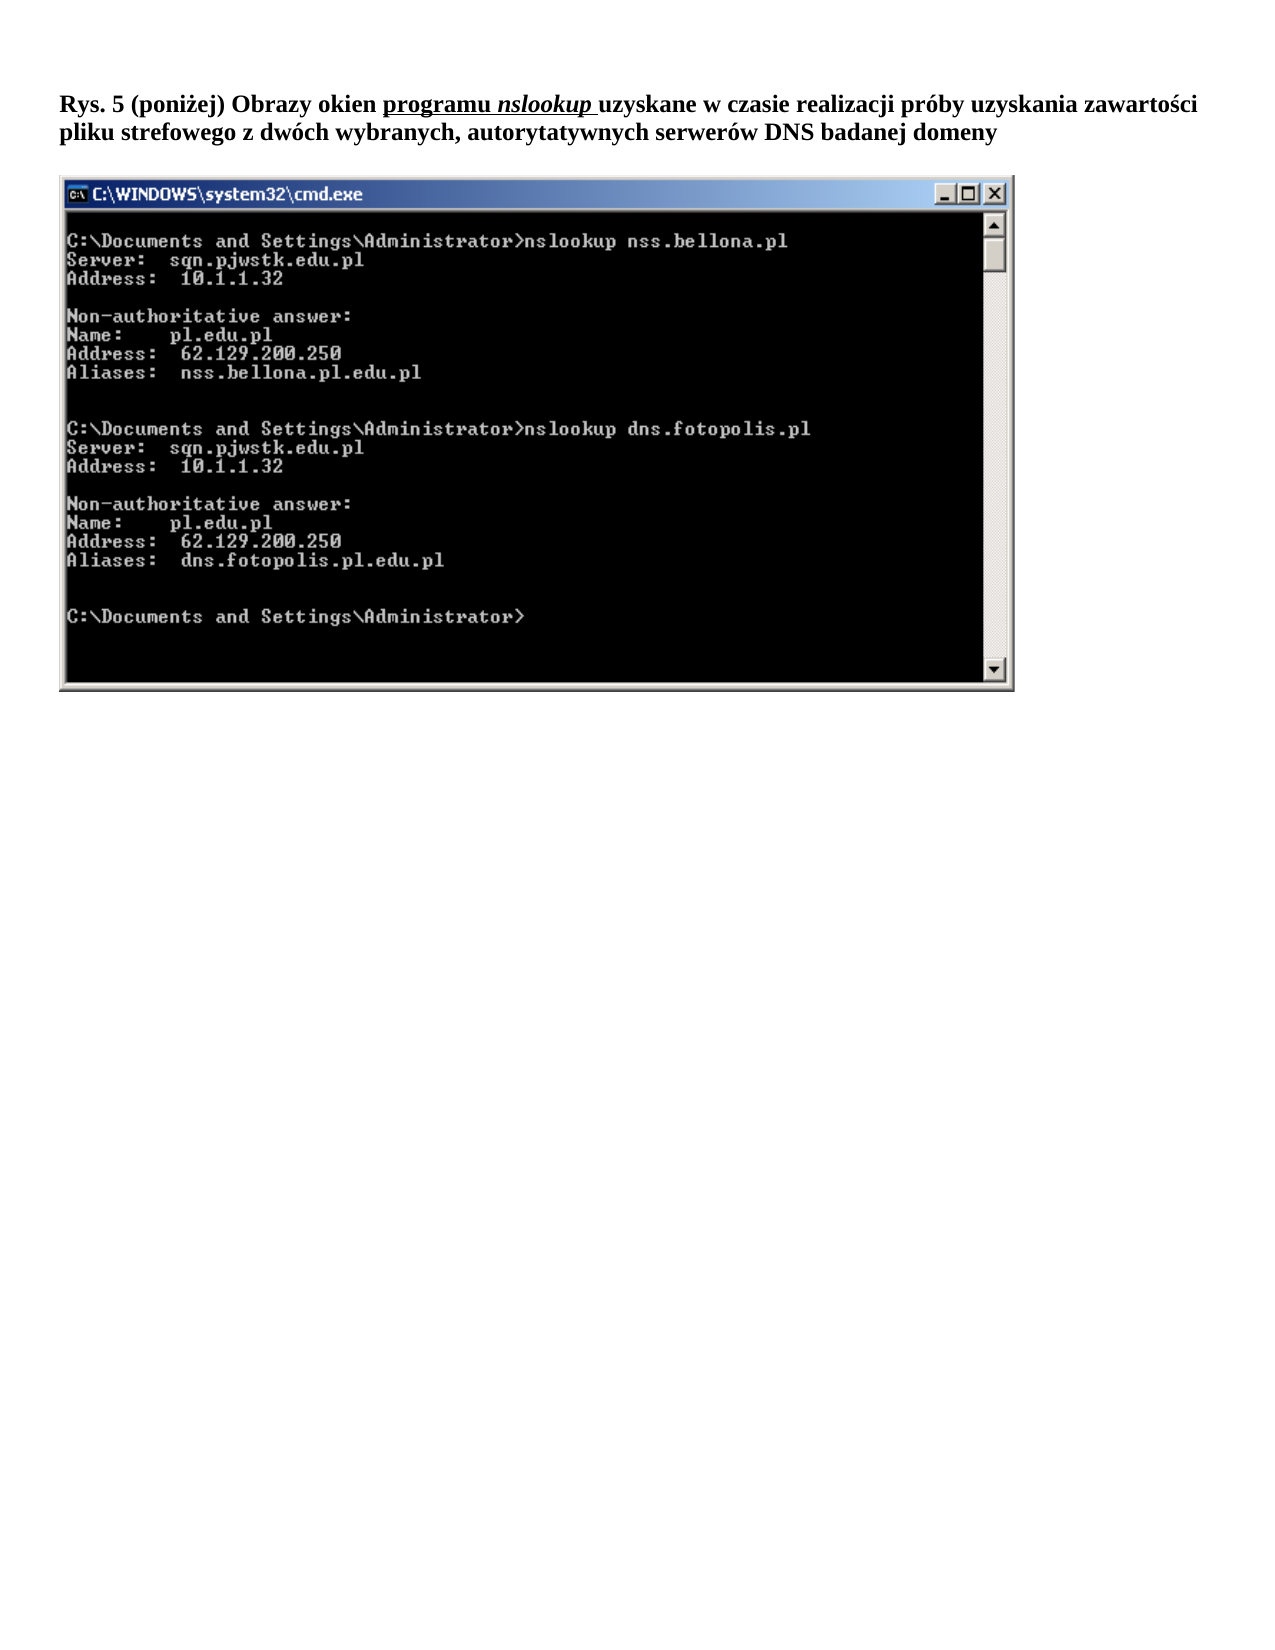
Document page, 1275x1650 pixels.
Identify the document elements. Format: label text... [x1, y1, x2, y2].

text Rys. 5 (poniżej) Obrazy okien programu nslookup uzyskane w czasie realizacji próby uzyskania zawartości pliku strefowego z dwóch wybranych, autorytatywnych serwerów DNS badanej domeny [59, 89, 1216, 146]
picture [59, 175, 1015, 692]
